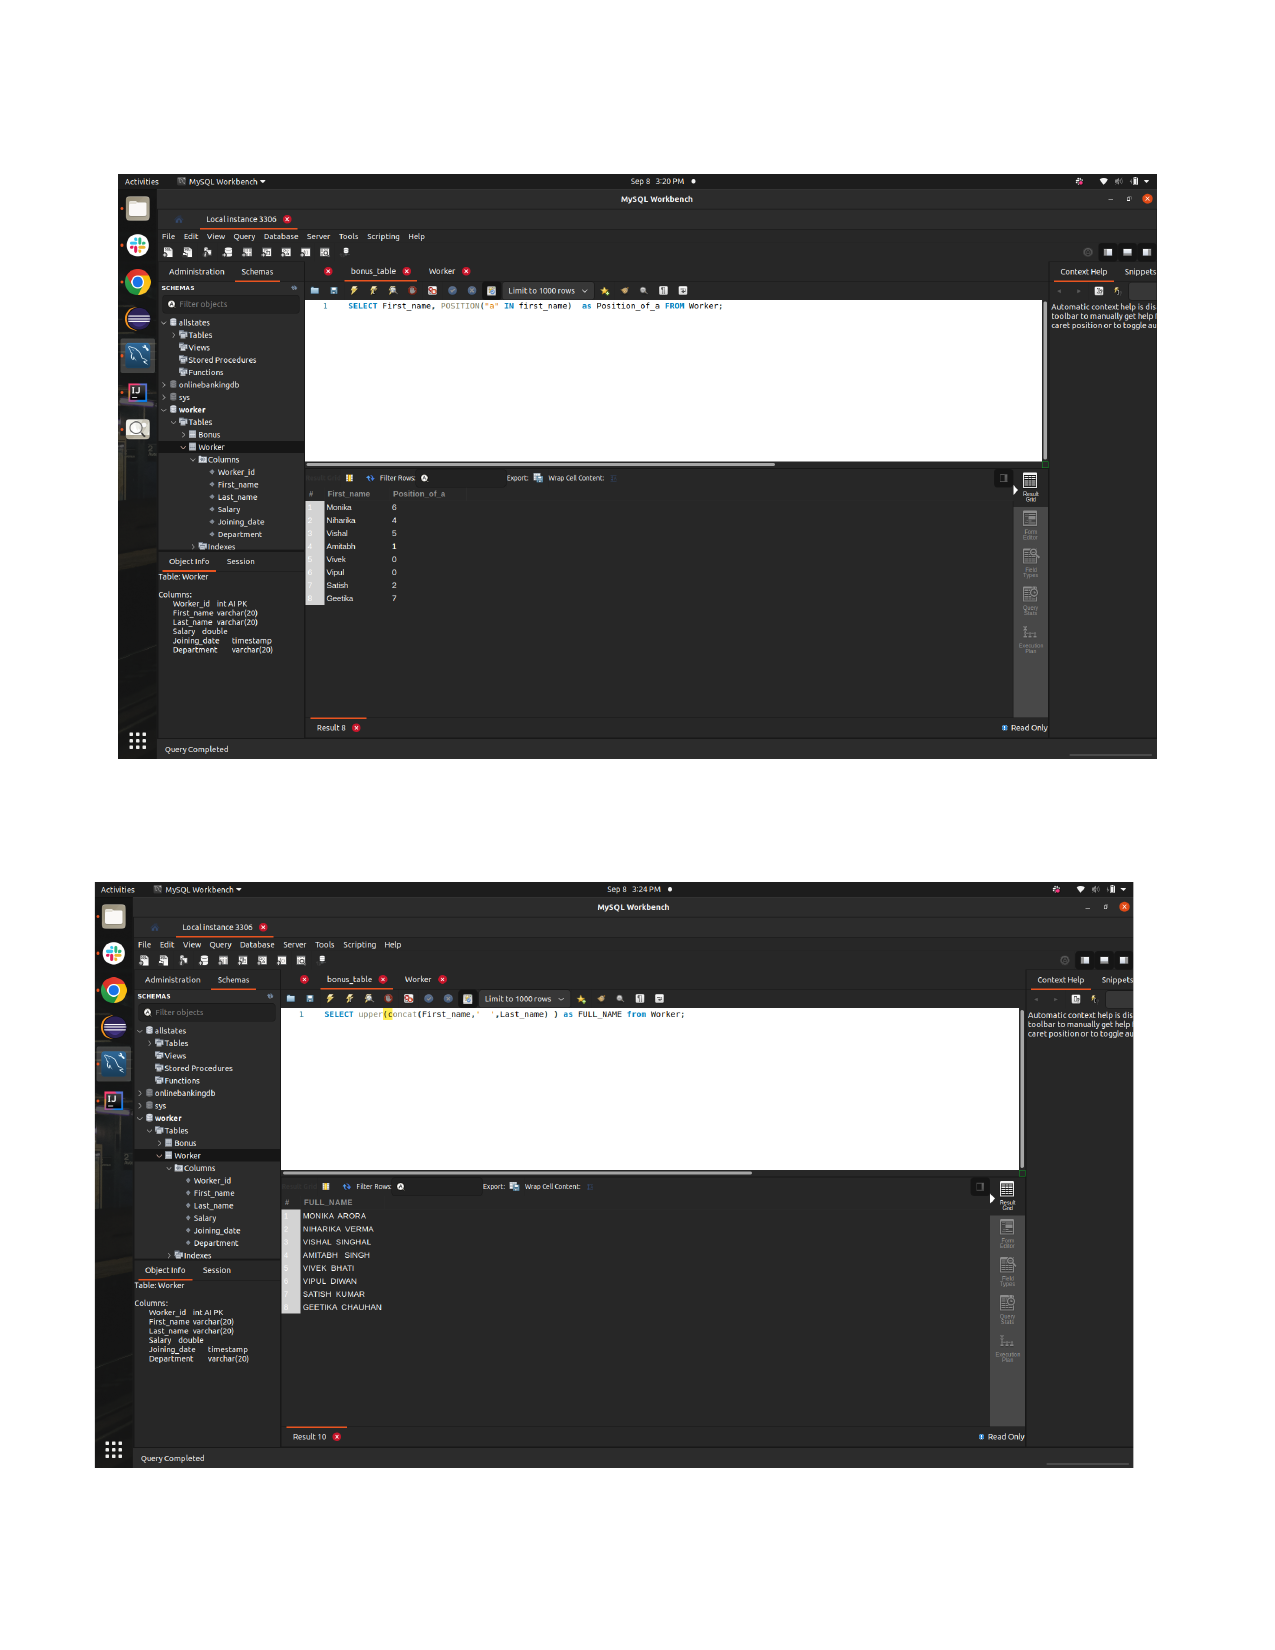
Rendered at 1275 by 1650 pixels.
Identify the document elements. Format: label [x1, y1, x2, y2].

picture [118, 174, 1157, 759]
picture [94, 882, 1134, 1468]
